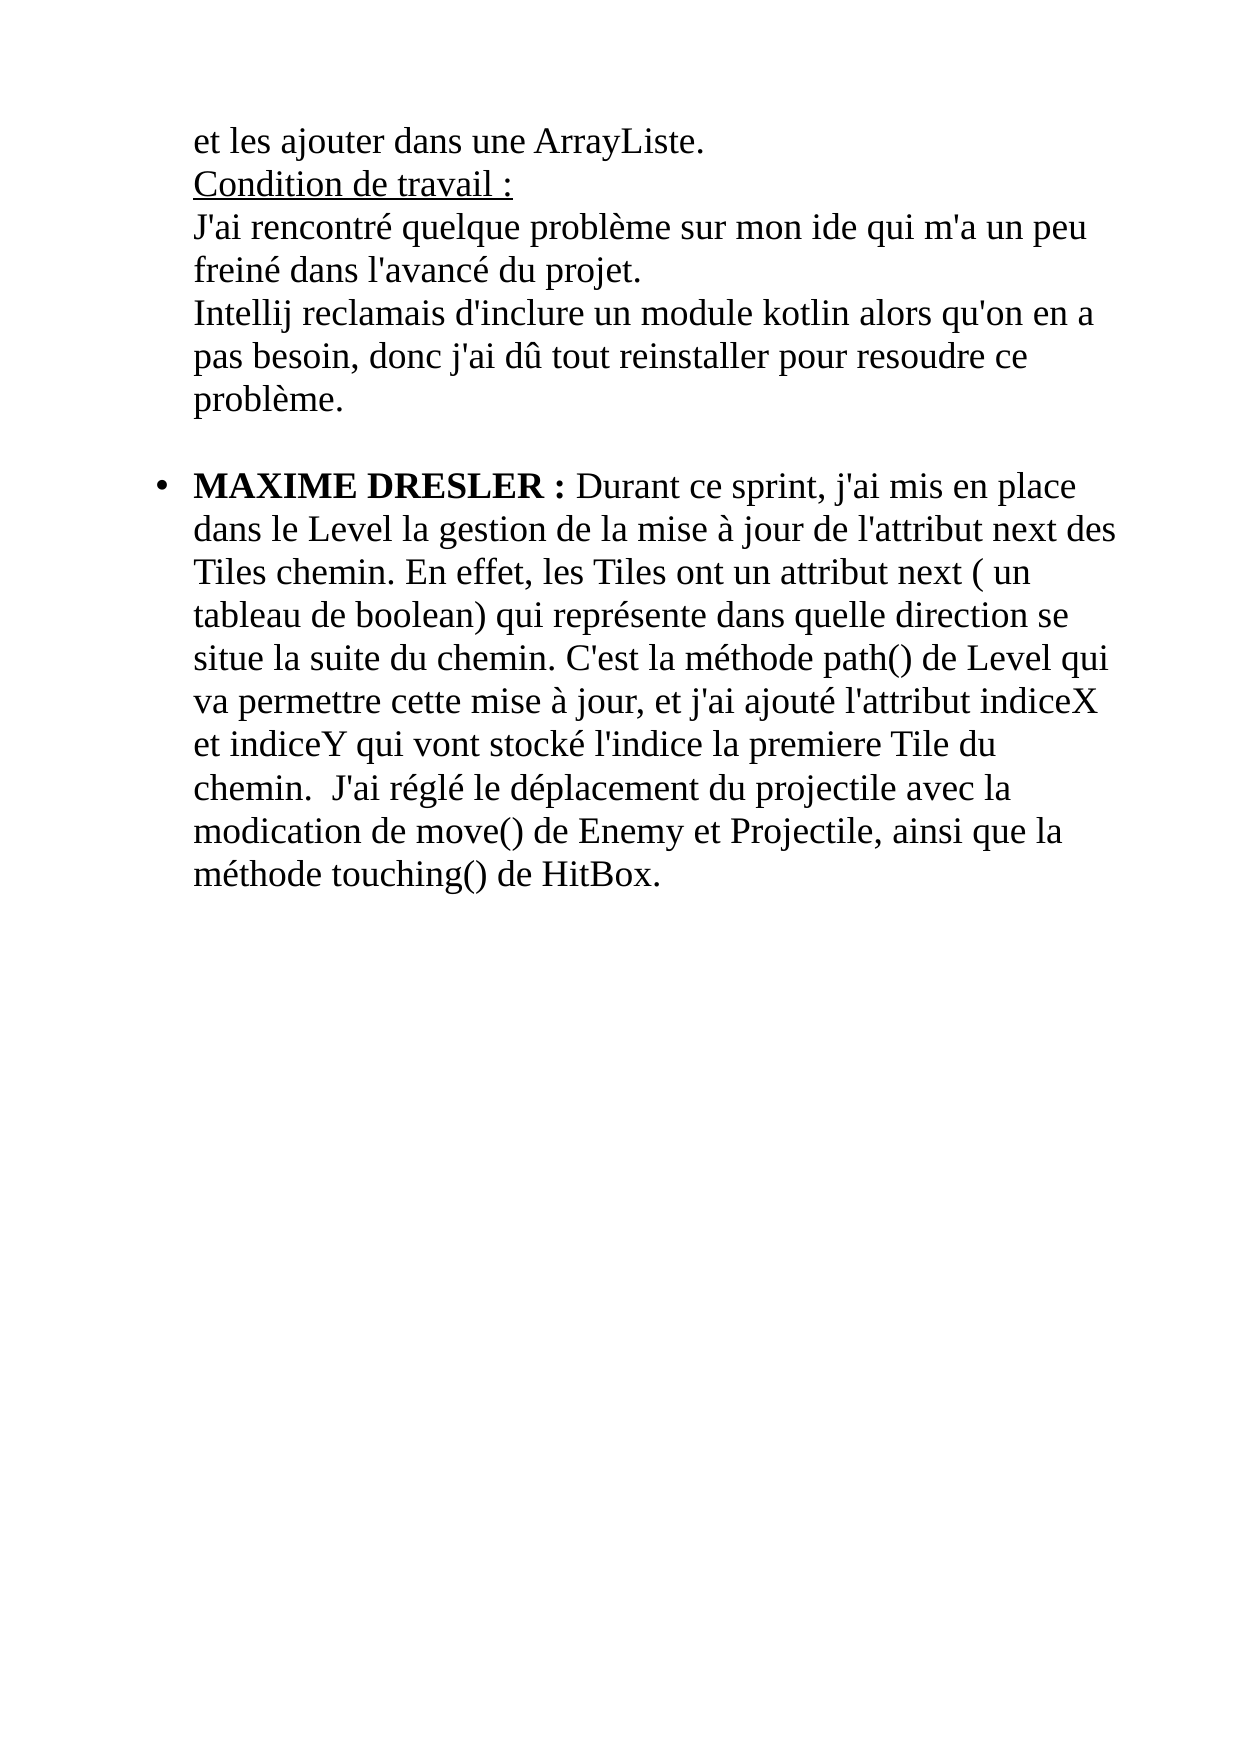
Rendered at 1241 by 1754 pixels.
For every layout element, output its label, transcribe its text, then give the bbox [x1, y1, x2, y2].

list Intellij reclamais d'inclure un module kotlin alors qu'on en a pas besoin, donc j'ai dû tout reinstaller pour resoudre ce problème. [156, 291, 1122, 420]
list Condition de travail : [156, 161, 1122, 204]
list et les ajouter dans une ArrayListe. [156, 118, 1122, 161]
list MAXIME DRESLER : Durant ce sprint, j'ai mis en place dans le Level la gestion de la mise à jour de l'attribut next des Tiles chemin. En effet, les Tiles ont un attribut next ( un tableau de boolean) qui représente dans quelle direction se situe la suite du chemin. C'est la méthode path() de Level qui va permettre cette mise à jour, et j'ai ajouté l'attribut indiceX et indiceY qui vont stocké l'indice la premiere Tile du chemin. J'ai réglé le déplacement du projectile avec la modication de move() de Enemy et Projectile, ainsi que la méthode touching() de HitBox. [156, 463, 1122, 894]
list J'ai rencontré quelque problème sur mon ide qui m'a un peu freiné dans l'avancé du projet. [156, 204, 1122, 291]
